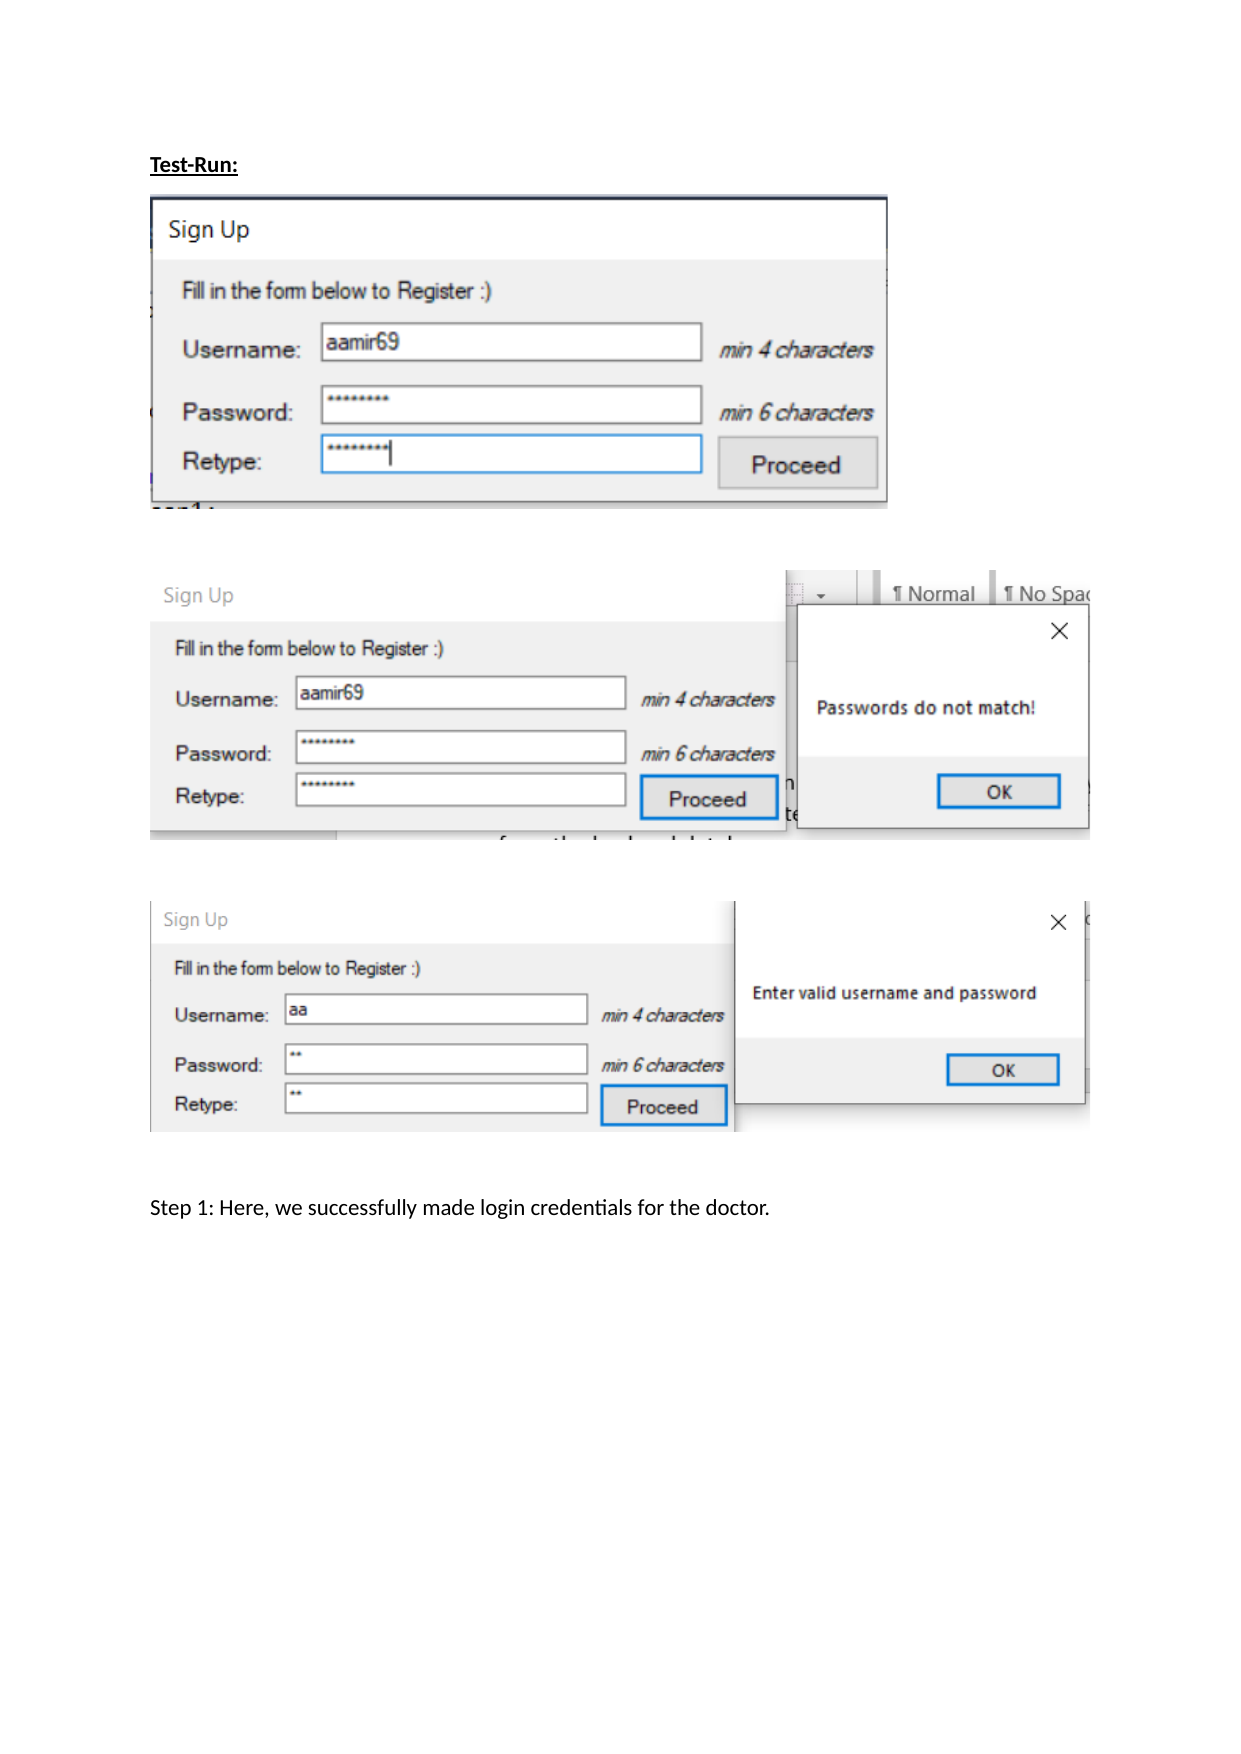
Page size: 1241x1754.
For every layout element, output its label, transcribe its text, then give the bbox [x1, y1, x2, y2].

text Test-Run: [150, 150, 1090, 178]
text Step 1: Here, we successfully made login credentials for the doctor. [150, 1193, 1090, 1221]
